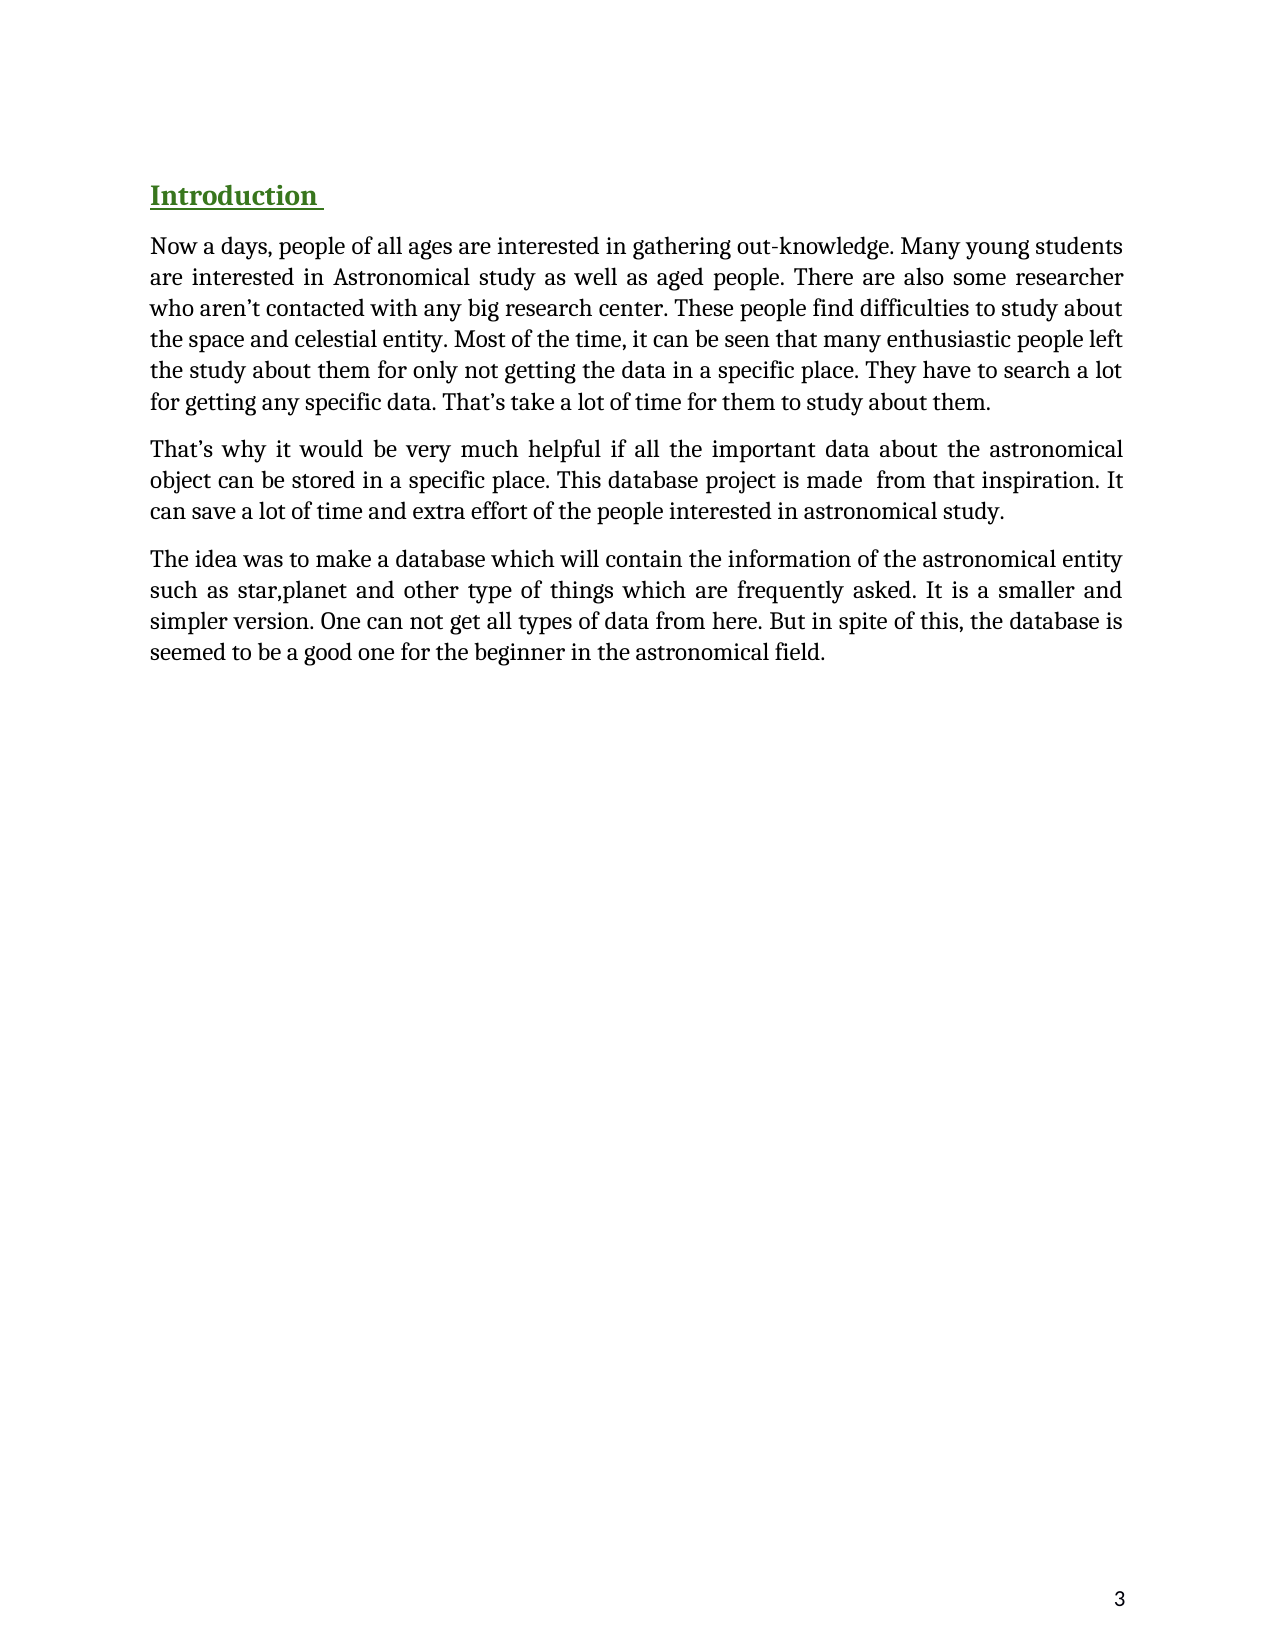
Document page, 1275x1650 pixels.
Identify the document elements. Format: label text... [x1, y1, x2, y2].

text Now a days, people of all ages are interested in gathering out-knowledge. Many young students are interested in Astronomical study as well as aged people. There are also some researcher who aren’t contacted with any big research center. These people find difficulties to study about the space and celestial entity. Most of the time, it can be seen that many enthusiastic people left the study about them for only not getting the data in a specific place. They have to search a lot for getting any specific data. That’s take a lot of time for them to study about them. [150, 232, 1125, 416]
text The idea was to make a database which will contain the information of the astronomical entity such as star,planet and other type of things which are frequently asked. It is a smaller and simpler version. One can not get all types of data from here. But in spite of this, the database is seemed to be a good one for the beginner in the astronomical field. [150, 545, 1125, 667]
text That’s why it would be very much helpful if all the important data about the astronomical object can be stored in a specific place. This database project is made from that inspiration. It can save a lot of time and extra effort of the people interested in astronomical study. [150, 435, 1125, 526]
subtitle Introduction [150, 179, 1125, 213]
